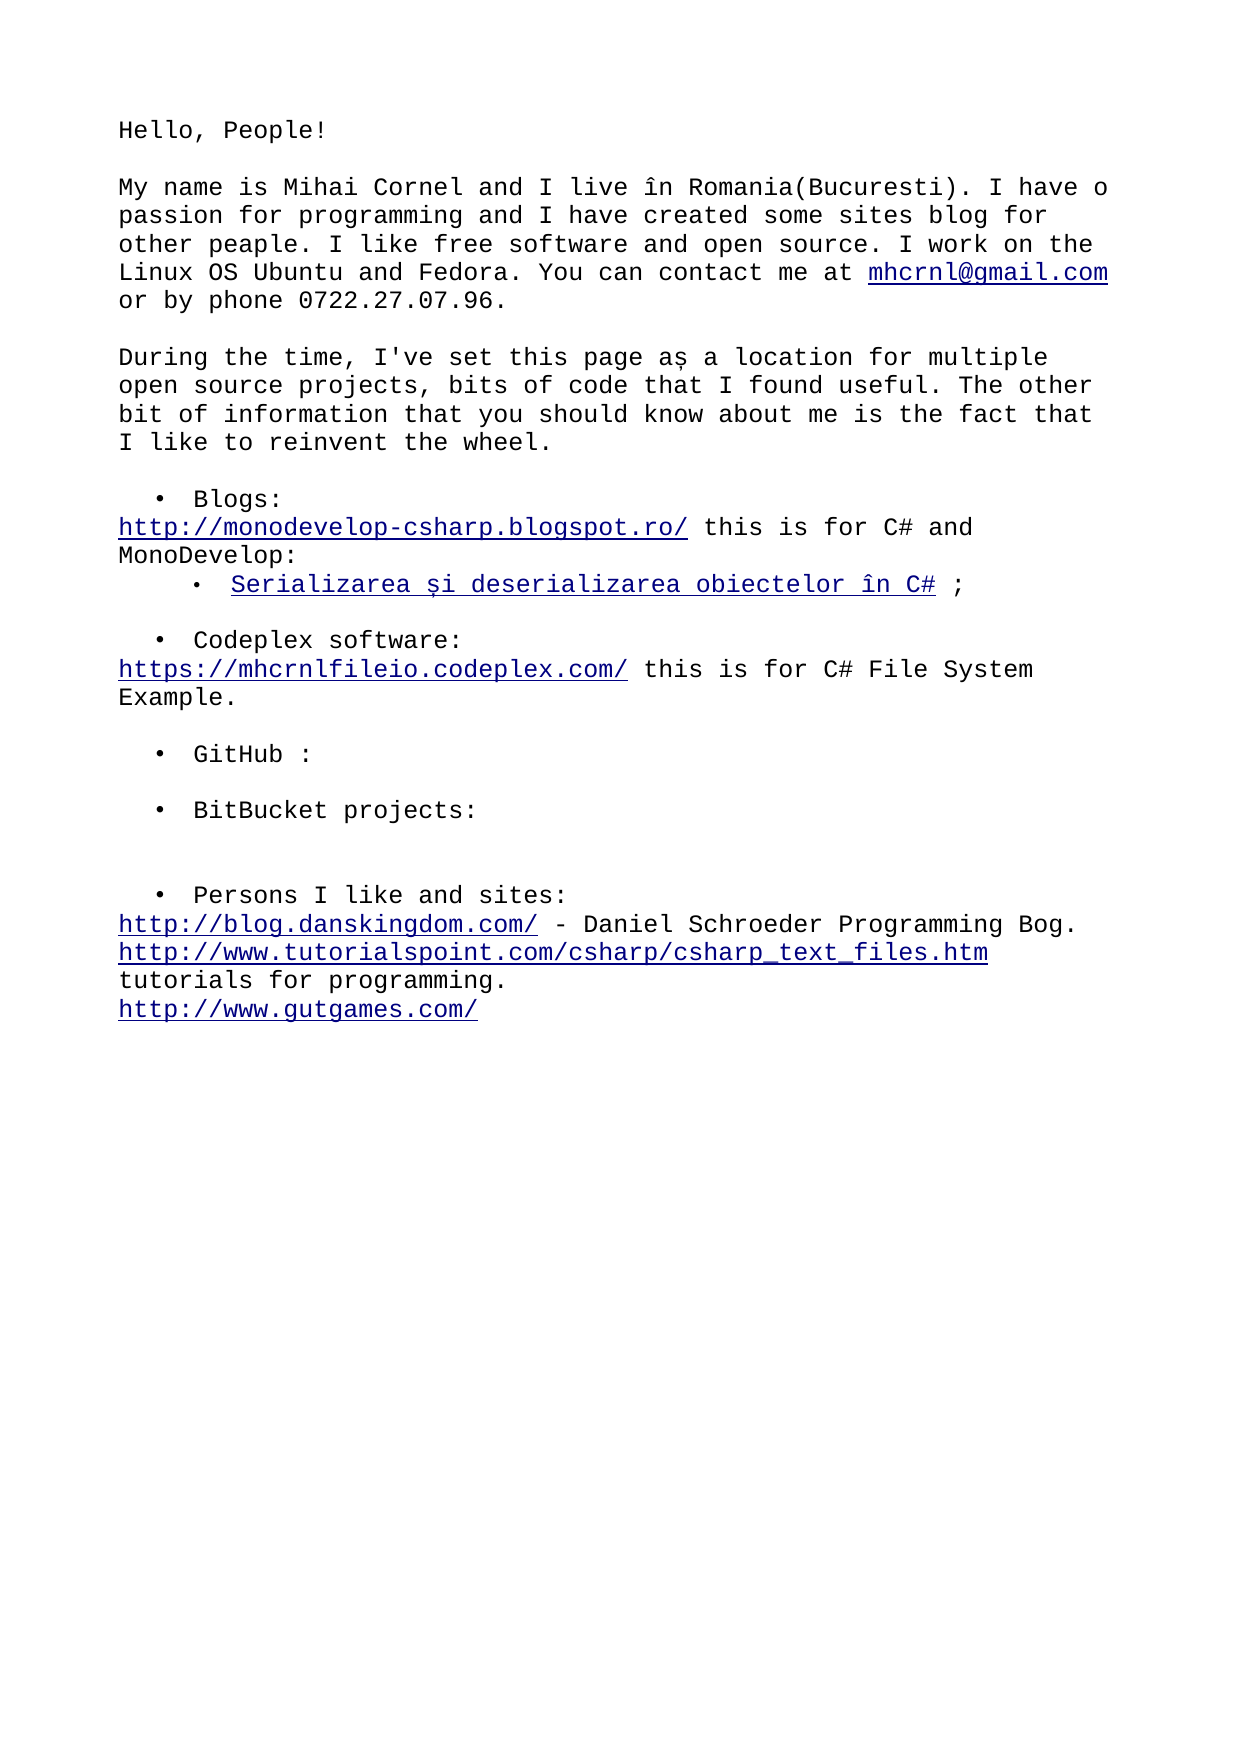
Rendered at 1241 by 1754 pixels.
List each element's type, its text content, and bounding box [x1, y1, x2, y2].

text http://blog.danskingdom.com/ - Daniel Schroeder Programming Bog. [118, 911, 1122, 940]
list BitBucket projects: [156, 798, 1122, 826]
list Persons I like and sites: [156, 883, 1122, 911]
text http://www.gutgames.com/ [118, 996, 1122, 1025]
text https://mhcrnlfileio.codeplex.com/ this is for C# File System Example. [118, 656, 1122, 713]
text My name is Mihai Cornel and I live în Romania(Bucuresti). I have o passion for programming and I have created some sites blog for other peaple. I like free software and open source. I work on the Linux OS Ubuntu and Fedora. You can contact me at mhcrnl@gmail.com or by phone 0722.27.07.96. [118, 175, 1122, 316]
text Hello, People! [118, 118, 1122, 146]
list GitHub : [156, 741, 1122, 770]
list Serializarea și deserializarea obiectelor în C# ; [193, 571, 1122, 600]
text http://monodevelop-csharp.blogspot.ro/ this is for C# and MonoDevelop: [118, 515, 1122, 571]
text During the time, I've set this page aș a location for multiple open source projects, bits of code that I found useful. The other bit of information that you should know about me is the fact that I like to reinvent the wheel. [118, 345, 1122, 458]
text http://www.tutorialspoint.com/csharp/csharp_text_files.htm tutorials for programming. [118, 940, 1122, 996]
list Codeplex software: [156, 628, 1122, 656]
list Blogs: [156, 486, 1122, 515]
